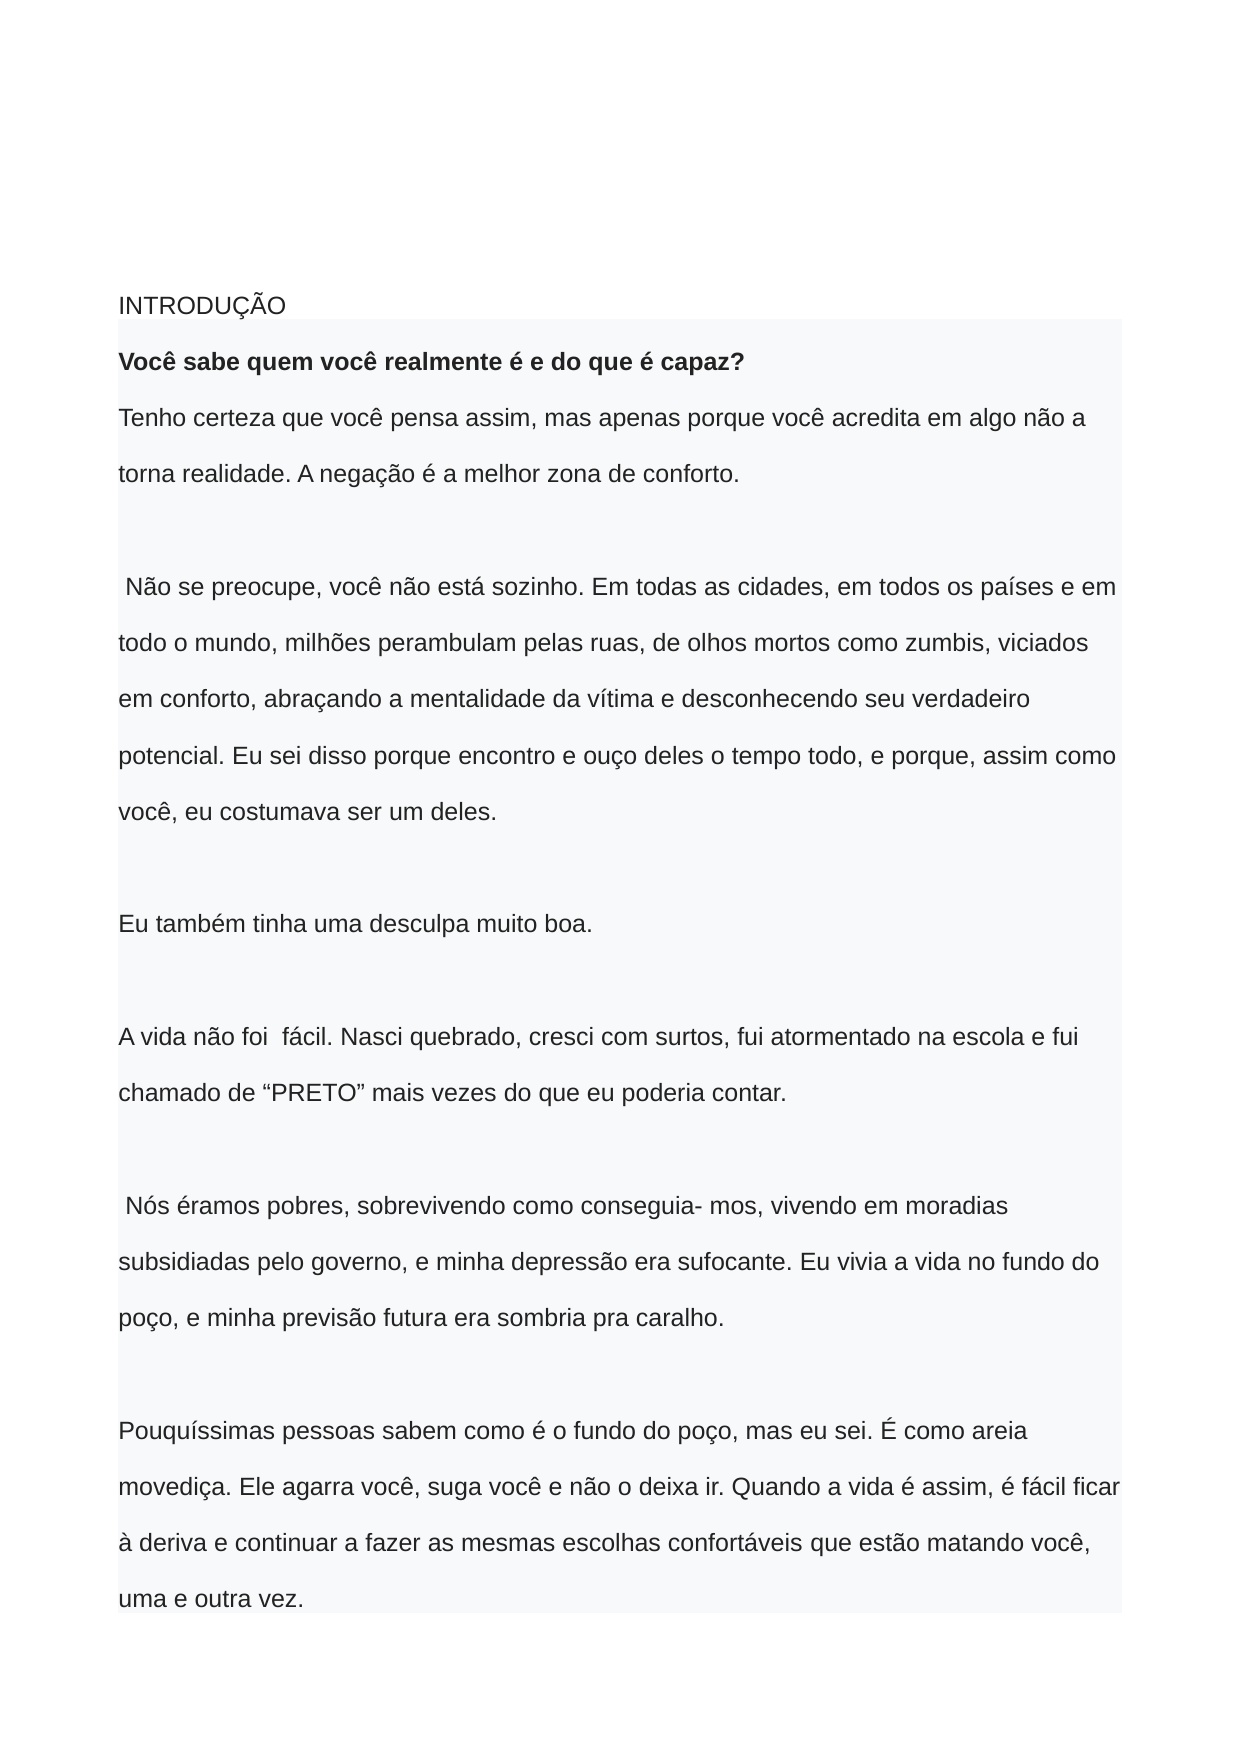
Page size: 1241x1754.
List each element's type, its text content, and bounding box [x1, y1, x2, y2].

text Não se preocupe, você não está sozinho. Em todas as cidades, em todos os países e em todo o mundo, milhões perambulam pelas ruas, de olhos mortos como zumbis, viciados em conforto, abraçando a mentalidade da vítima e desconhecendo seu verdadeiro potencial. Eu sei disso porque encontro e ouço deles o tempo todo, e porque, assim como você, eu costumava ser um deles. [118, 544, 1122, 826]
text Eu também tinha uma desculpa muito boa. [118, 882, 1122, 938]
text A vida não foi fácil. Nasci quebrado, cresci com surtos, fui atormentado na escola e fui chamado de “PRETO” mais vezes do que eu poderia contar. [118, 994, 1122, 1107]
text Você sabe quem você realmente é e do que é capaz? [118, 319, 1122, 376]
text Nós éramos pobres, sobrevivendo como conseguia- mos, vivendo em moradias subsidiadas pelo governo, e minha depressão era sufocante. Eu vivia a vida no fundo do poço, e minha previsão futura era sombria pra caralho. [118, 1163, 1122, 1332]
text INTRODUÇÃO [118, 291, 1122, 319]
text Tenho certeza que você pensa assim, mas apenas porque você acredita em algo não a torna realidade. A negação é a melhor zona de conforto. [118, 376, 1122, 488]
text Pouquíssimas pessoas sabem como é o fundo do poço, mas eu sei. É como areia movediça. Ele agarra você, suga você e não o deixa ir. Quando a vida é assim, é fácil ficar à deriva e continuar a fazer as mesmas escolhas confortáveis ​​que estão matando você, uma e outra vez. [118, 1388, 1122, 1613]
